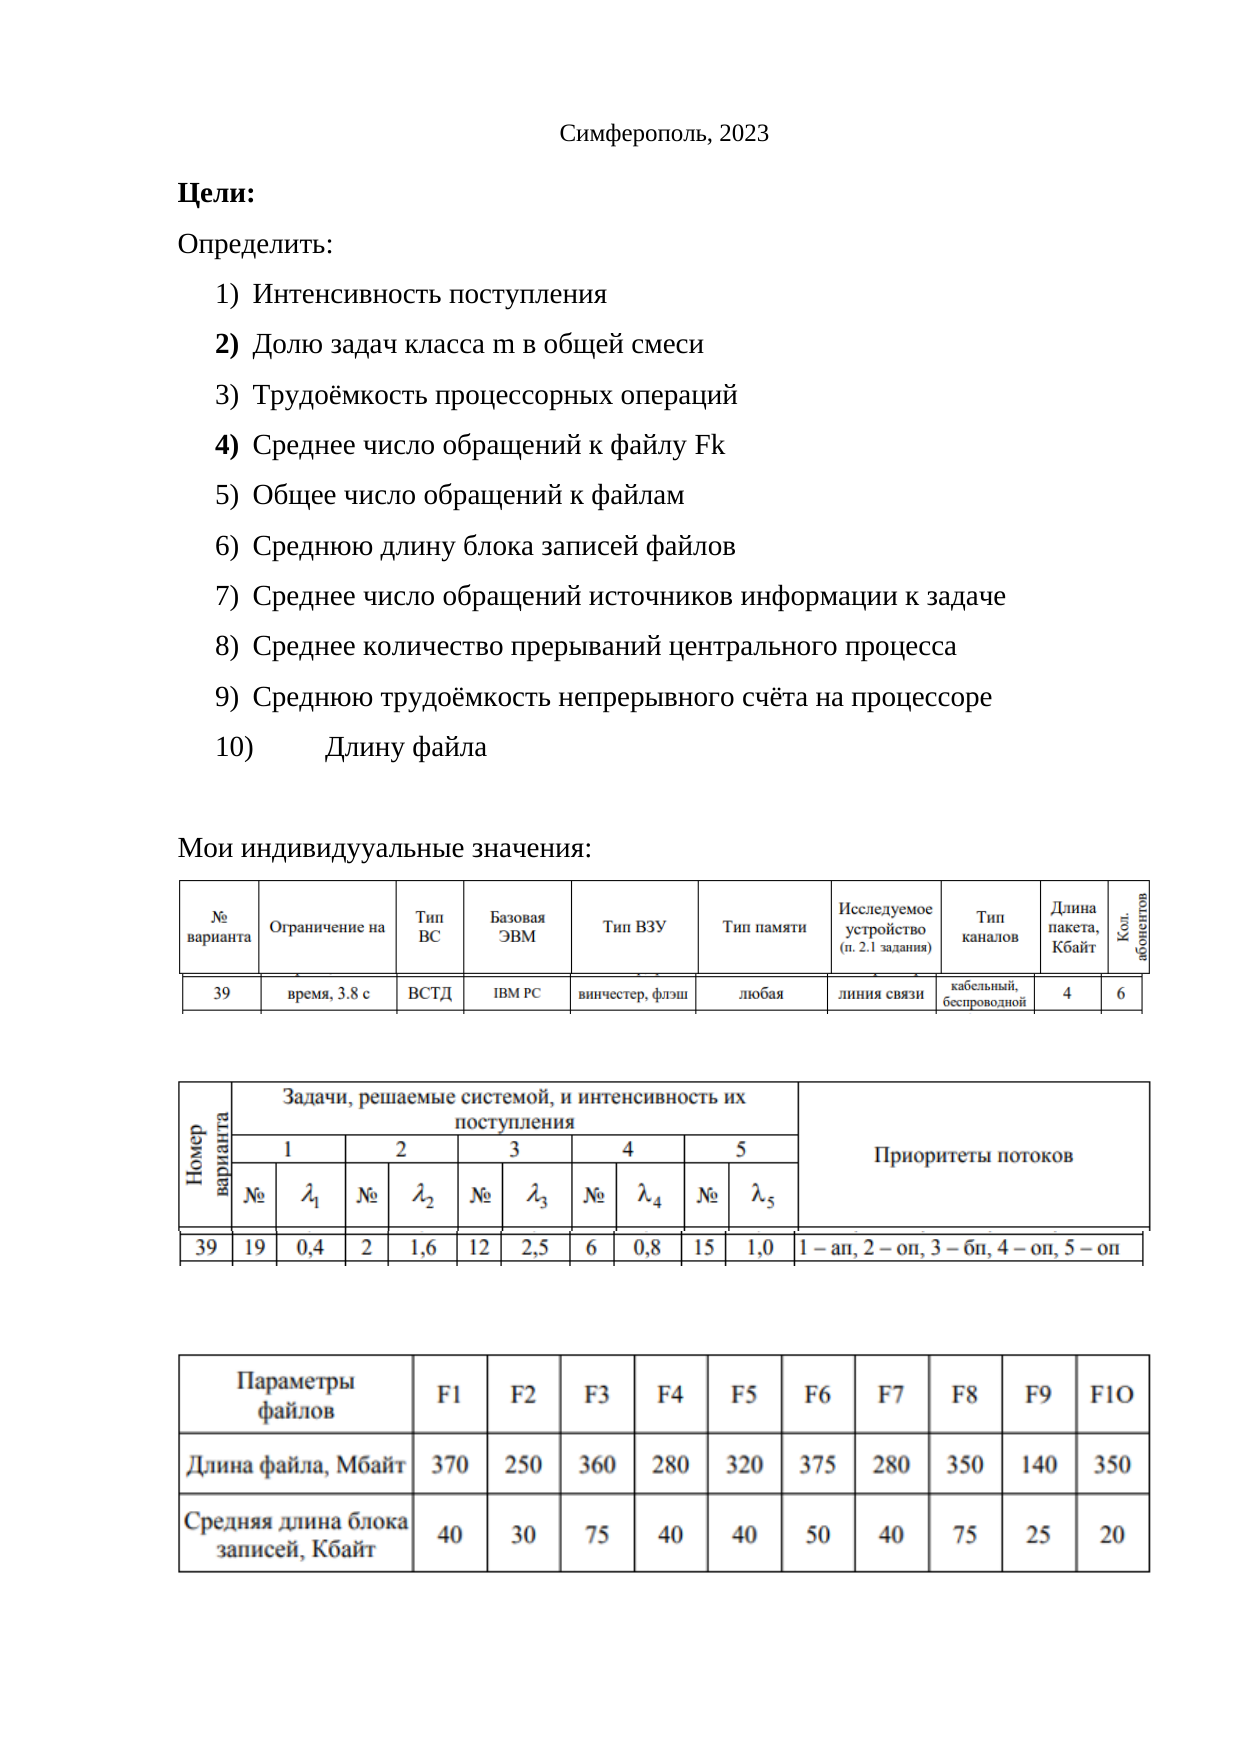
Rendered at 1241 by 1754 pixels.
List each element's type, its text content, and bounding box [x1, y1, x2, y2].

text Мои индивидууальные значения: [177, 830, 1152, 863]
picture [177, 1353, 1152, 1576]
text Определить: [177, 226, 1152, 259]
list Среднее число обращений источников информации к задаче [215, 578, 1152, 612]
picture [177, 880, 1152, 1014]
list Длину файла [215, 729, 1152, 763]
list Среднее количество прерываний центрального процесса [215, 628, 1152, 662]
list Общее число обращений к файлам [215, 477, 1152, 511]
text Симферополь, 2023 [177, 118, 1152, 147]
picture [177, 1080, 1152, 1266]
list Среднюю трудоёмкость непрерывного счёта на процессоре [215, 679, 1152, 712]
list Трудоёмкость процессорных операций [215, 377, 1152, 410]
list Среднюю длину блока записей файлов [215, 528, 1152, 561]
list Интенсивность поступления [215, 276, 1152, 310]
text Цели: [177, 176, 1152, 209]
list Долю задач класса m в общей смеси [215, 327, 1152, 360]
list Среднее число обращений к файлу Fk [215, 427, 1152, 461]
